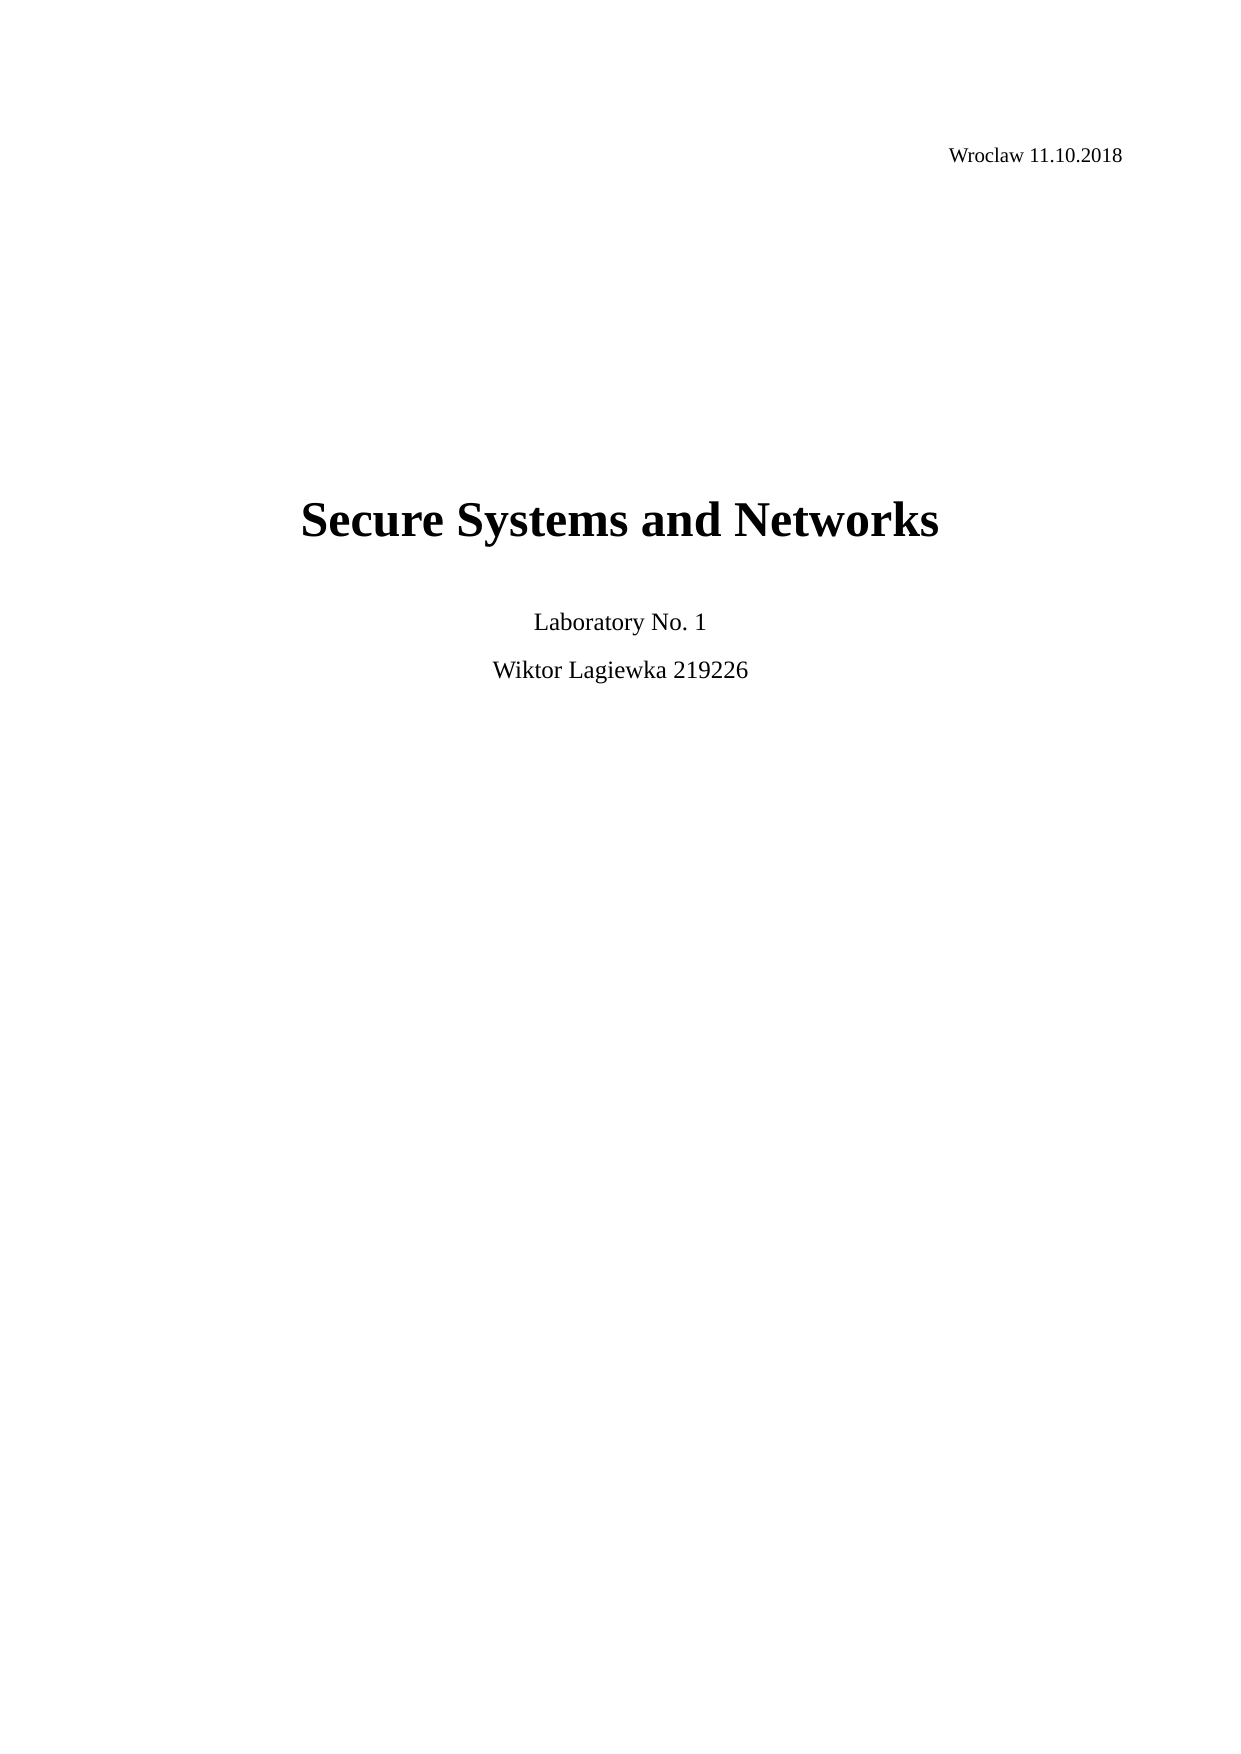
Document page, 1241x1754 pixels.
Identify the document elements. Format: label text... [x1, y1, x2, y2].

text Wiktor Lagiewka 219226 [118, 655, 1122, 684]
text Laboratory No. 1 [118, 607, 1122, 636]
subtitle Secure Systems and Networks [118, 490, 1122, 547]
subtitle Wroclaw 11.10.2018 [118, 143, 1122, 167]
